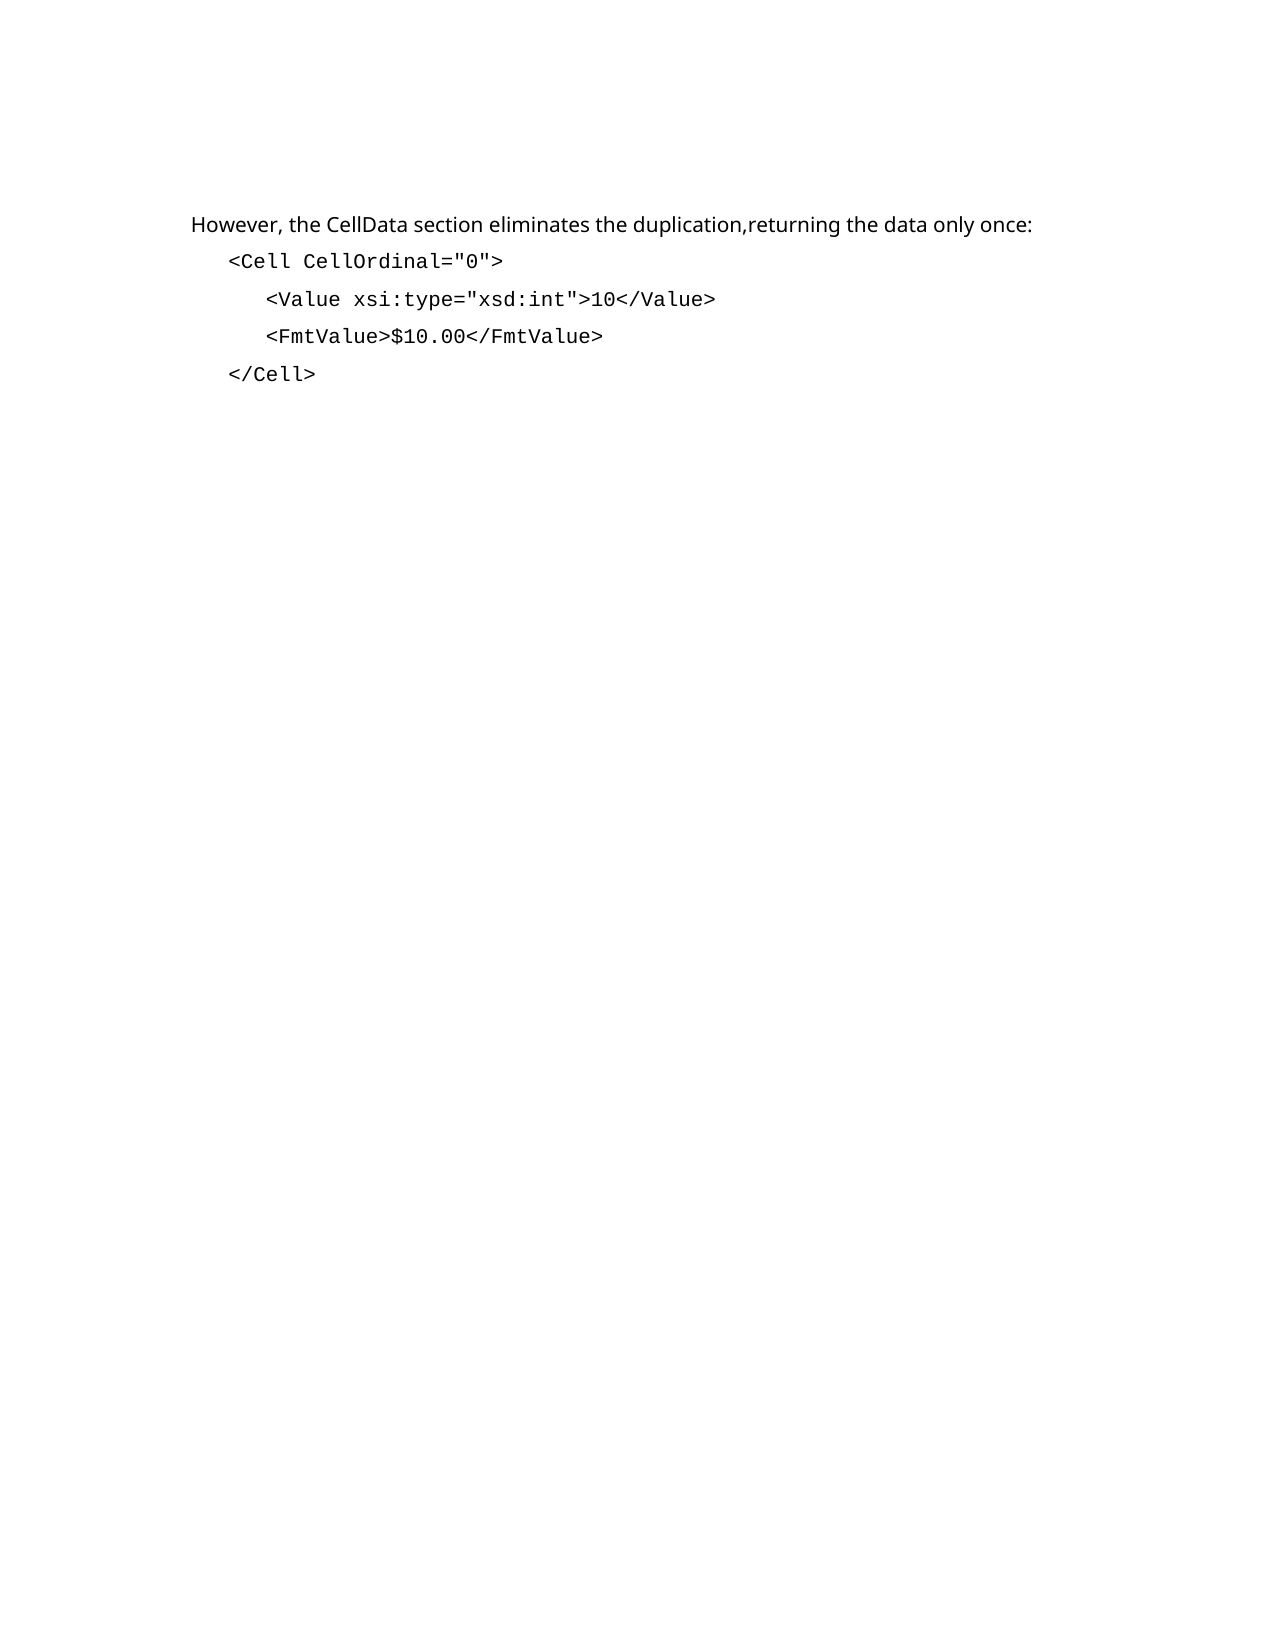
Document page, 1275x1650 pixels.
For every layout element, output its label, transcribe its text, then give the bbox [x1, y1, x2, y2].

text </Cell> [191, 356, 1128, 387]
text <Cell CellOrdinal="0"> [191, 244, 1128, 275]
text However, the CellData section eliminates the duplication,returning the data only once: [191, 210, 1128, 237]
text <Value xsi:type="xsd:int">10</Value> [191, 281, 1128, 312]
text <FmtValue>$10.00</FmtValue> [191, 319, 1128, 350]
